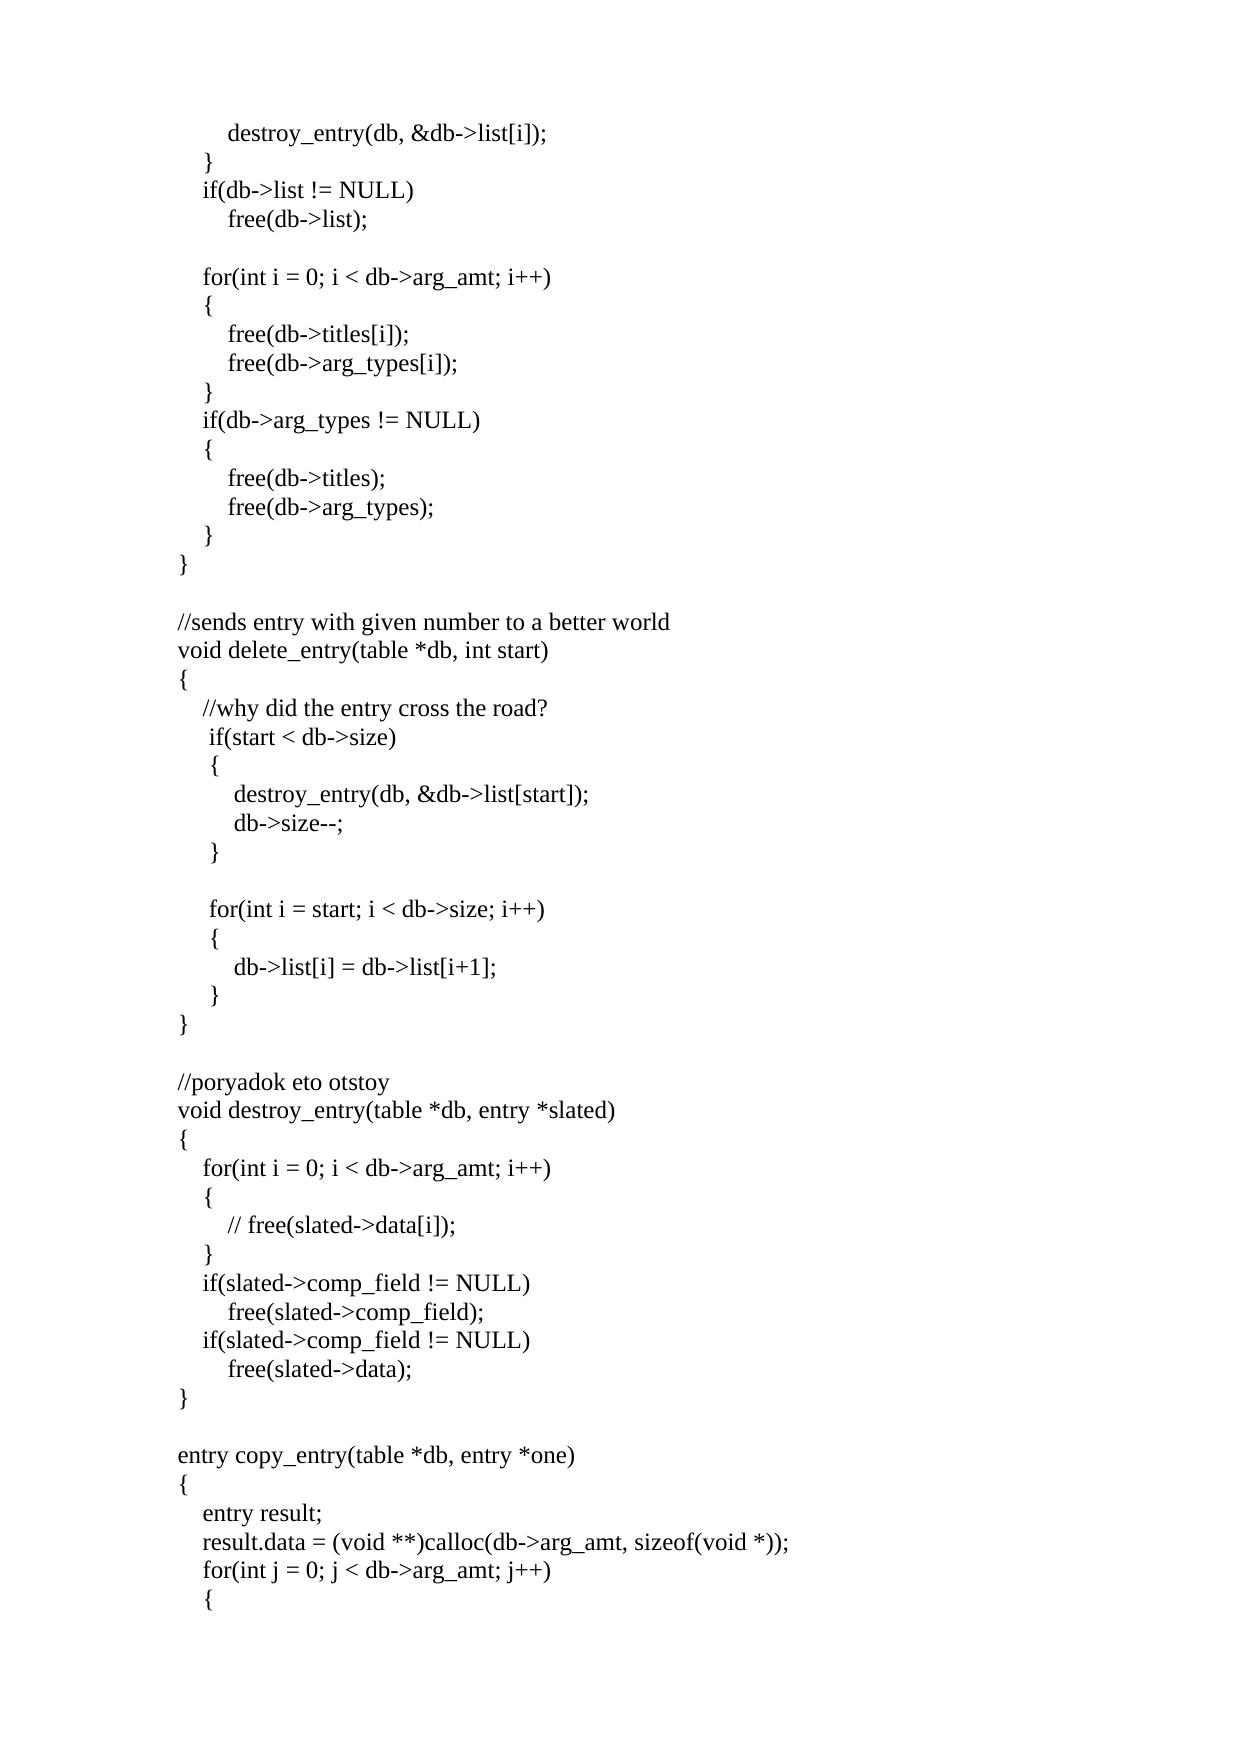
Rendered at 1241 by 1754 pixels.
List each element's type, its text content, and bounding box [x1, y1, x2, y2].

text //poryadok eto otstoy [177, 1067, 1152, 1096]
text free(slated->data); [177, 1354, 1152, 1383]
text } [177, 147, 1152, 176]
text void delete_entry(table *db, int start) [177, 636, 1152, 664]
text } [177, 837, 1152, 866]
text { [177, 664, 1152, 693]
text if(slated->comp_field != NULL) [177, 1268, 1152, 1297]
text { [177, 1182, 1152, 1211]
text destroy_entry(db, &db->list[start]); [177, 779, 1152, 808]
text free(db->arg_types[i]); [177, 348, 1152, 377]
text for(int j = 0; j < db->arg_amt; j++) [177, 1556, 1152, 1584]
text if(start < db->size) [177, 722, 1152, 751]
text } [177, 1383, 1152, 1412]
text free(db->list); [177, 204, 1152, 233]
text // free(slated->data[i]); [177, 1211, 1152, 1239]
text if(db->arg_types != NULL) [177, 406, 1152, 434]
text for(int i = 0; i < db->arg_amt; i++) [177, 262, 1152, 291]
text { [177, 1584, 1152, 1613]
text result.data = (void **)calloc(db->arg_amt, sizeof(void *)); [177, 1527, 1152, 1556]
text free(db->arg_types); [177, 492, 1152, 521]
text free(db->titles[i]); [177, 319, 1152, 348]
text { [177, 1124, 1152, 1153]
text { [177, 291, 1152, 319]
text db->size--; [177, 808, 1152, 837]
text } [177, 1239, 1152, 1268]
text } [177, 377, 1152, 406]
text entry result; [177, 1498, 1152, 1527]
text db->list[i] = db->list[i+1]; [177, 952, 1152, 981]
text if(slated->comp_field != NULL) [177, 1326, 1152, 1354]
text { [177, 923, 1152, 952]
text if(db->list != NULL) [177, 176, 1152, 204]
text } [177, 521, 1152, 549]
text free(db->titles); [177, 463, 1152, 492]
text } [177, 981, 1152, 1009]
text //why did the entry cross the road? [177, 693, 1152, 722]
text //sends entry with given number to a better world [177, 607, 1152, 636]
text entry copy_entry(table *db, entry *one) [177, 1441, 1152, 1469]
text { [177, 751, 1152, 779]
text for(int i = 0; i < db->arg_amt; i++) [177, 1153, 1152, 1182]
text } [177, 549, 1152, 578]
text } [177, 1009, 1152, 1038]
text void destroy_entry(table *db, entry *slated) [177, 1096, 1152, 1124]
text destroy_entry(db, &db->list[i]); [177, 118, 1152, 147]
text { [177, 434, 1152, 463]
text free(slated->comp_field); [177, 1297, 1152, 1326]
text for(int i = start; i < db->size; i++) [177, 894, 1152, 923]
text { [177, 1469, 1152, 1498]
